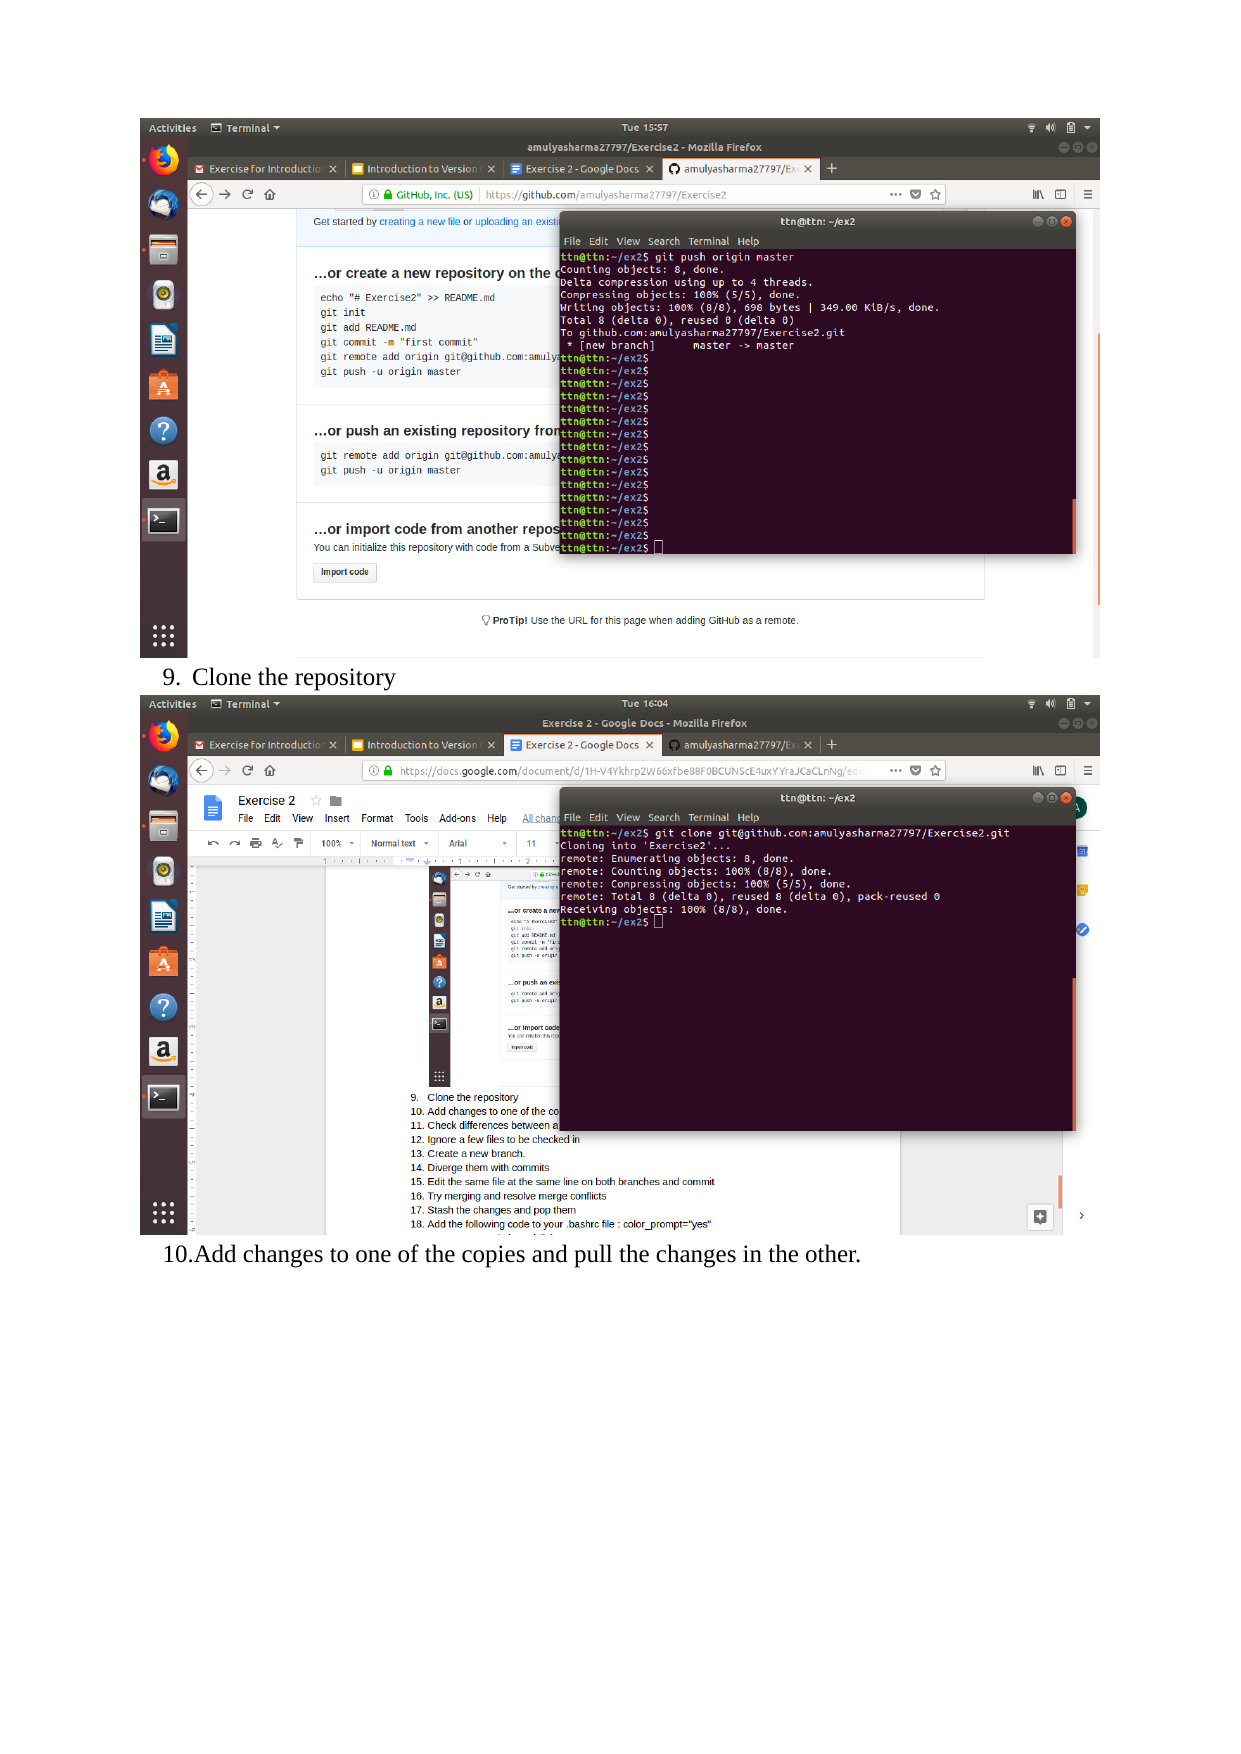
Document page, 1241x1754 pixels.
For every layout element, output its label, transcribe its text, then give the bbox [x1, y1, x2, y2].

picture [140, 695, 1100, 1235]
picture [140, 118, 1100, 658]
list Add changes to one of the copies and pull the changes in the other. [162, 695, 1122, 1268]
list Clone the repository [162, 118, 1122, 691]
